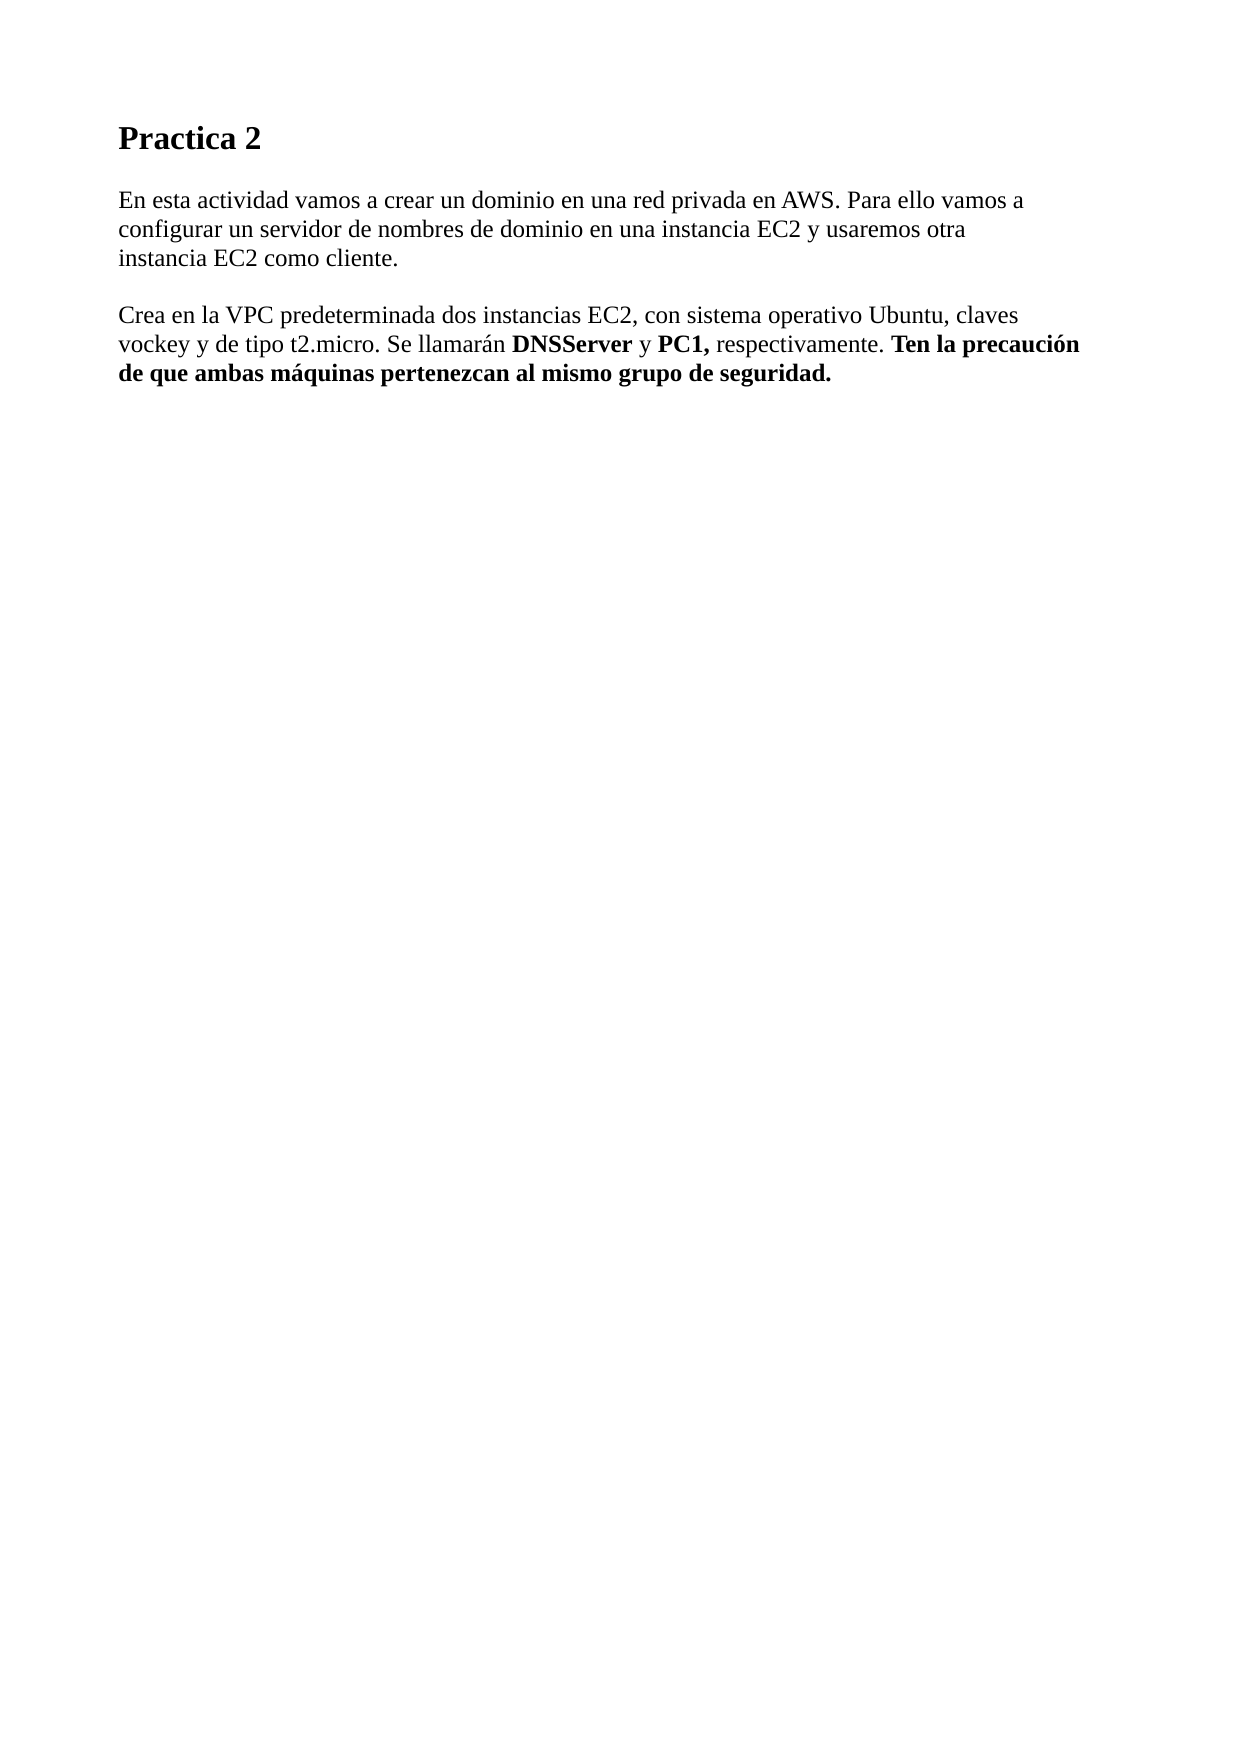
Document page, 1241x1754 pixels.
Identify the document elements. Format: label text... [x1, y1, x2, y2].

text Crea en la VPC predeterminada dos instancias EC2, con sistema operativo Ubuntu, claves [118, 300, 1122, 329]
text Practica 2 [118, 118, 1122, 156]
text configurar un servidor de nombres de dominio en una instancia EC2 y usaremos otra [118, 214, 1122, 243]
text En esta actividad vamos a crear un dominio en una red privada en AWS. Para ello vamos a [118, 185, 1122, 214]
text vockey y de tipo t2.micro. Se llamarán DNSServer y PC1, respectivamente. Ten la precaución [118, 329, 1122, 358]
text instancia EC2 como cliente. [118, 243, 1122, 271]
text de que ambas máquinas pertenezcan al mismo grupo de seguridad. [118, 358, 1122, 386]
